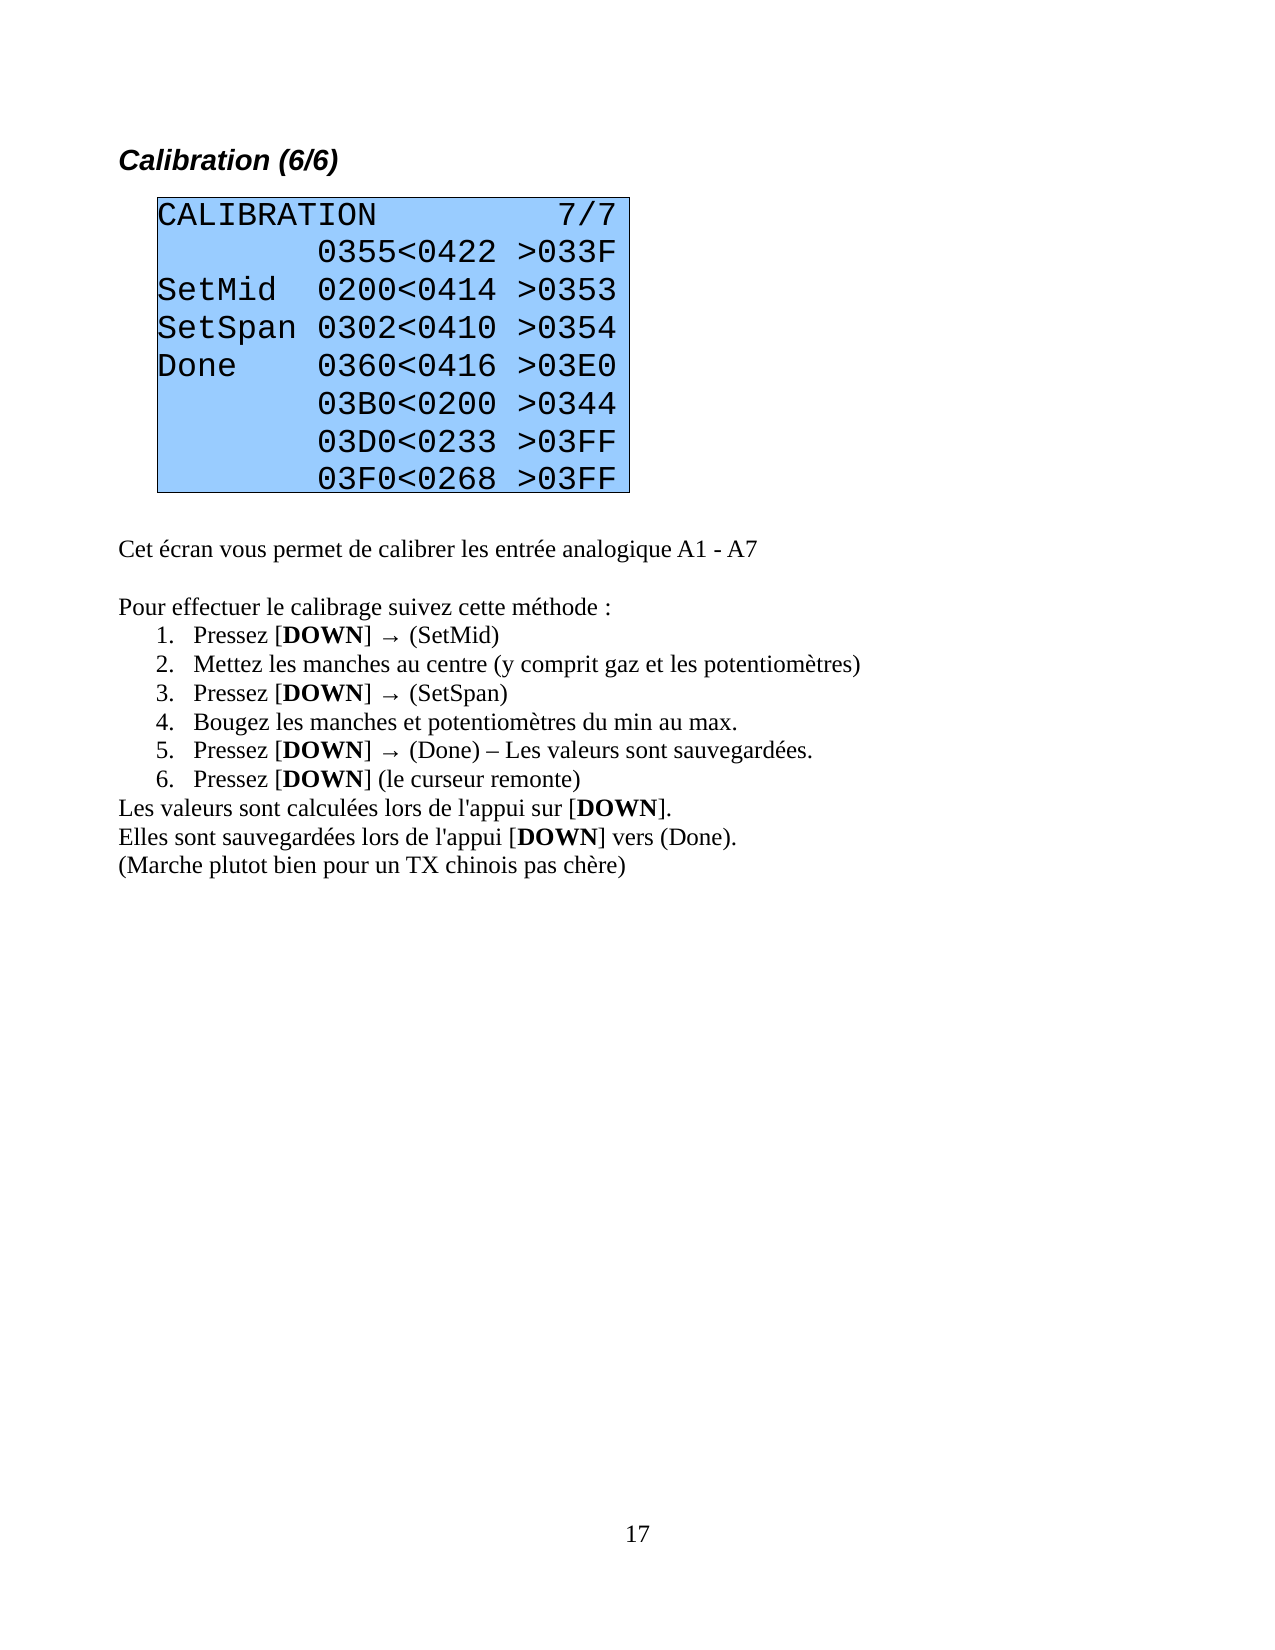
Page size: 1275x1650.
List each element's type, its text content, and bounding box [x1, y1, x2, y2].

text (Marche plutot bien pour un TX chinois pas chère) [118, 850, 1157, 879]
text Pour effectuer le calibrage suivez cette méthode : [118, 592, 1157, 620]
list Pressez [DOWN] → (SetMid) [156, 620, 1157, 649]
list Pressez [DOWN] → (Done) – Les valeurs sont sauvegardées. [156, 735, 1157, 764]
text Cet écran vous permet de calibrer les entrée analogique A1 - A7 [118, 534, 1157, 563]
text Elles sont sauvegardées lors de l'appui [DOWN] vers (Done). [118, 822, 1157, 850]
text Les valeurs sont calculées lors de l'appui sur [DOWN]. [118, 793, 1157, 822]
list Bougez les manches et potentiomètres du min au max. [156, 707, 1157, 735]
list Mettez les manches au centre (y comprit gaz et les potentiomètres) [156, 649, 1157, 678]
subtitle Calibration (6/6) [118, 143, 1157, 177]
list Pressez [DOWN] → (SetSpan) [156, 678, 1157, 707]
list Pressez [DOWN] (le curseur remonte) [156, 764, 1157, 793]
